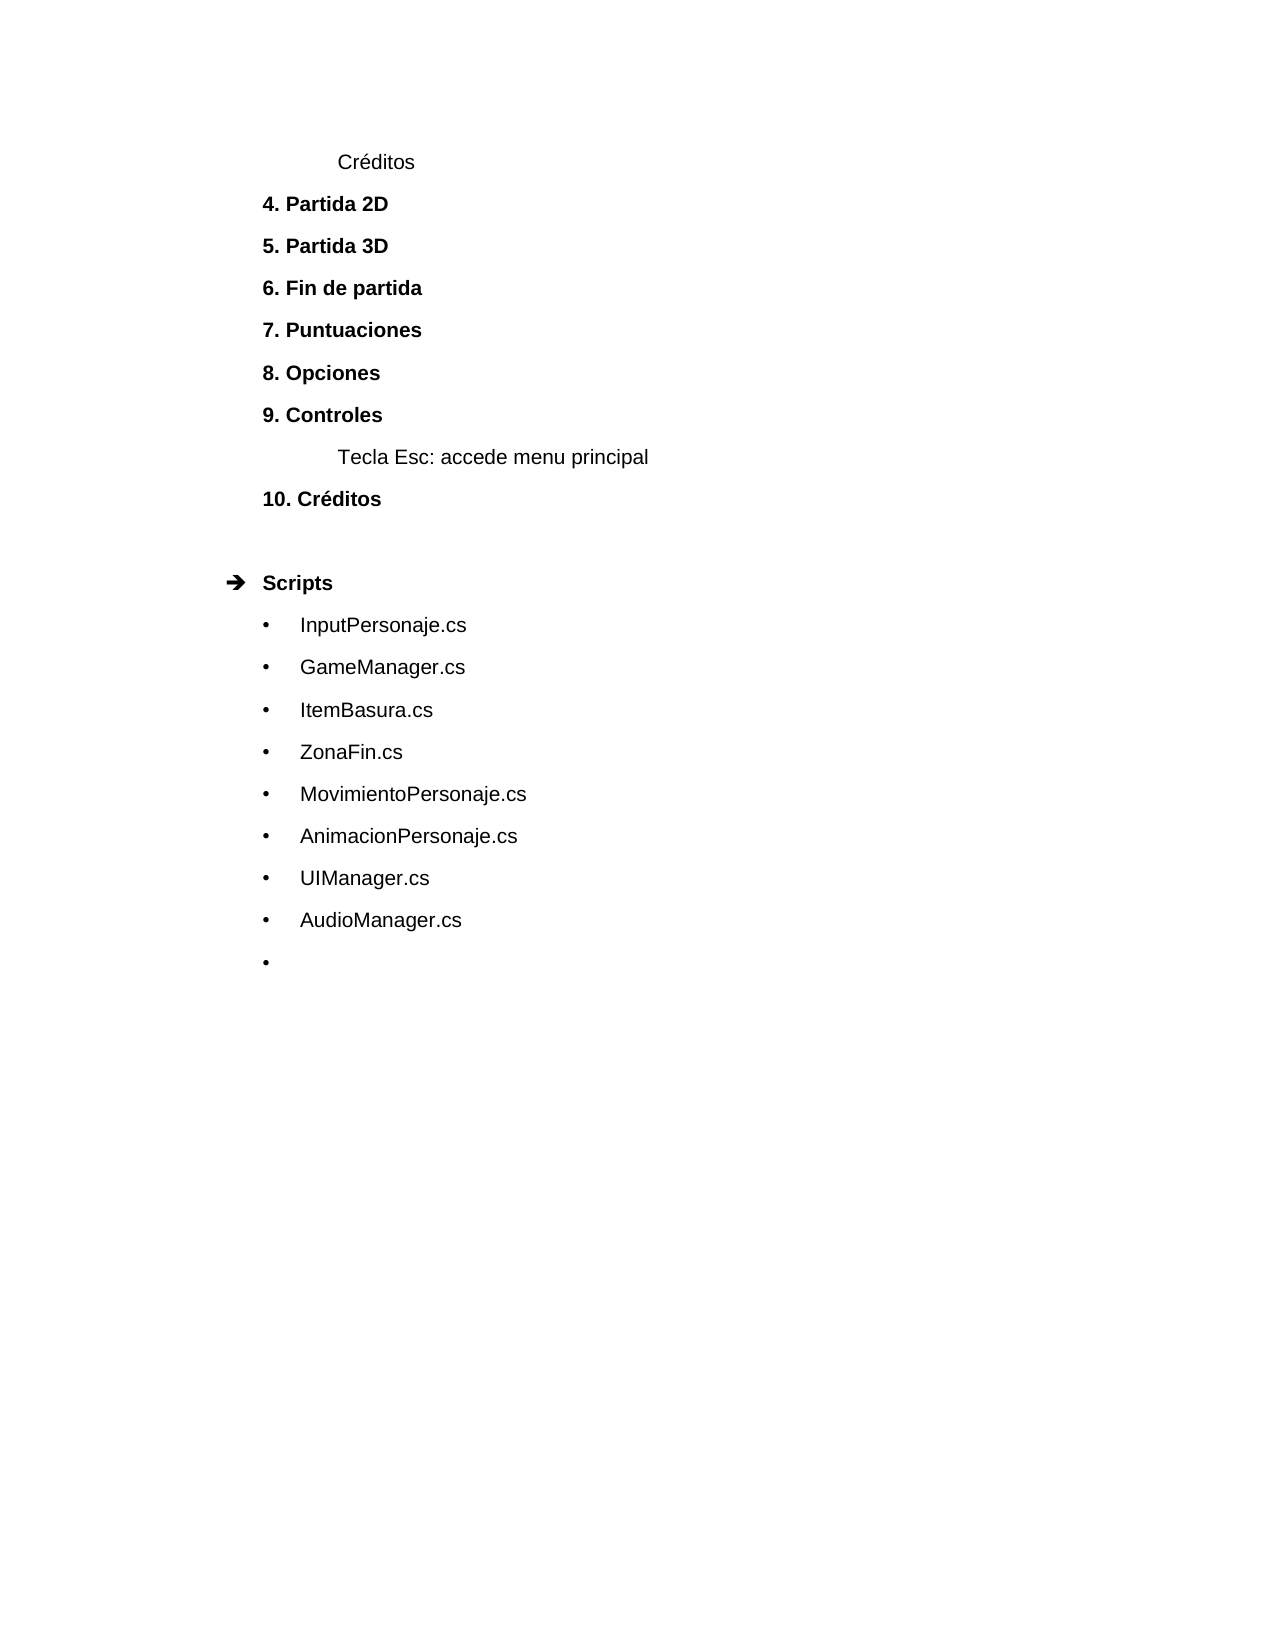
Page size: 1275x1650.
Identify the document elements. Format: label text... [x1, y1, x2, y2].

text Créditos [337, 150, 1087, 174]
list Scripts [225, 571, 1087, 595]
text 6. Fin de partida [262, 276, 1087, 300]
list GameManager.cs [262, 655, 1087, 679]
list ItemBasura.cs [262, 697, 1087, 721]
list AnimacionPersonaje.cs [262, 824, 1087, 848]
text Tecla Esc: accede menu principal [337, 444, 1087, 468]
list AudioManager.cs [262, 908, 1087, 932]
list UIManager.cs [262, 866, 1087, 890]
text 10. Créditos [262, 487, 1087, 511]
text 8. Opciones [262, 360, 1087, 384]
text 9. Controles [262, 402, 1087, 426]
list InputPersonaje.cs [262, 613, 1087, 637]
text 4. Partida 2D [262, 192, 1087, 216]
list MovimientoPersonaje.cs [262, 782, 1087, 806]
text 5. Partida 3D [262, 234, 1087, 258]
text 7. Puntuaciones [262, 318, 1087, 342]
list ZonaFin.cs [262, 739, 1087, 764]
